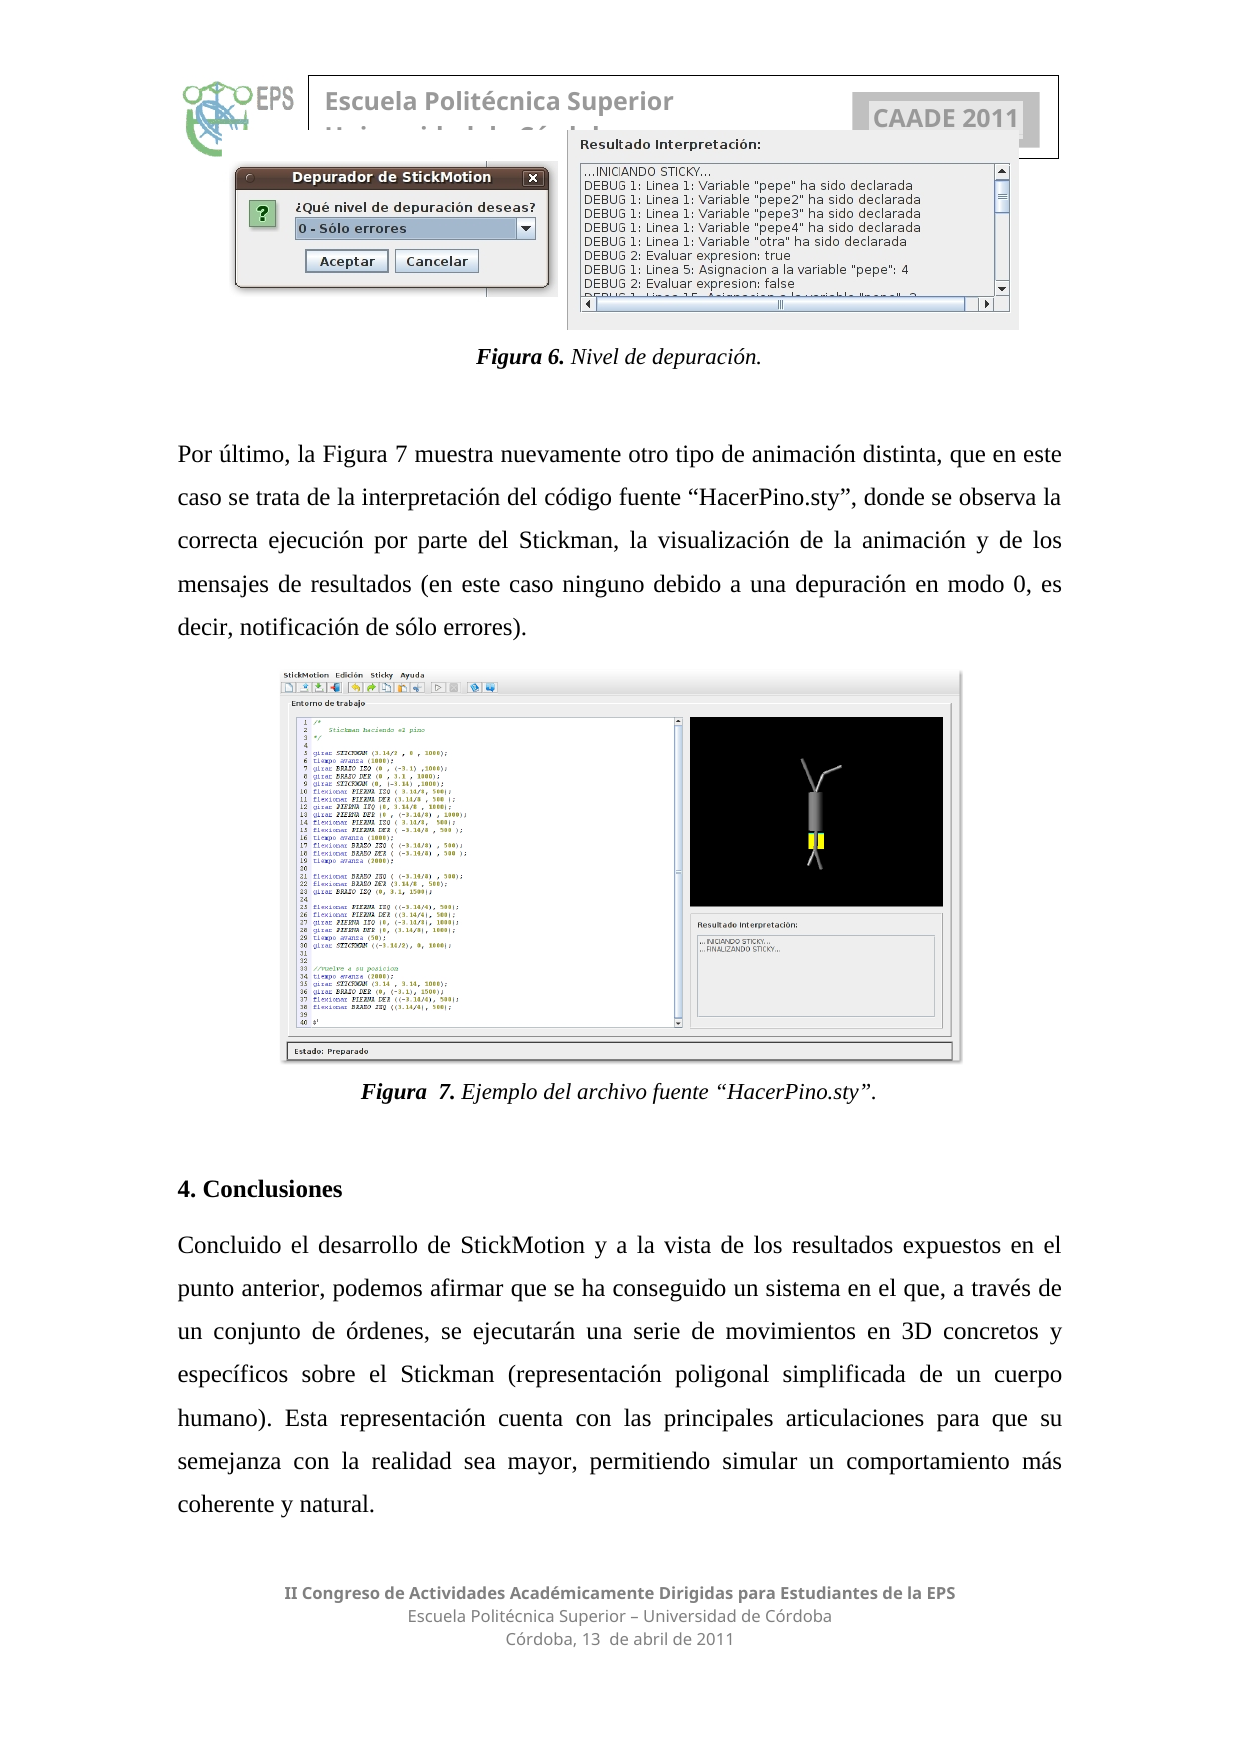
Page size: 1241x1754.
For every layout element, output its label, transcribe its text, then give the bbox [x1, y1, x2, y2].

text Figura 7. Ejemplo del archivo fuente “HacerPino.sty”. [277, 1065, 963, 1104]
text Por último, la Figura 7 muestra nuevamente otro tipo de animación distinta, que en este caso se trata de la interpretación del código fuente “HacerPino.sty”, donde se observa la correcta ejecución por parte del Stickman, la visualización de la animación y de los mensajes de resultados (en este caso ninguno debido a una depuración en modo 0, es decir, notificación de sólo errores). [177, 439, 1063, 641]
text Figura 6. Nivel de depuración. [222, 330, 1018, 369]
picture [277, 667, 964, 1065]
picture [221, 130, 1019, 330]
text Concluido el desarrollo de StickMotion y a la vista de los resultados expuestos en el punto anterior, podemos afirmar que se ha conseguido un sistema en el que, a través de un conjunto de órdenes, se ejecutarán una serie de movimientos en 3D concretos y específicos sobre el Stickman (representación poligonal simplificada de un cuerpo humano). Esta representación cuenta con las principales articulaciones para que su semejanza con la realidad sea mayor, permitiendo simular un comportamiento más coherente y natural. [177, 1230, 1063, 1518]
text 4. Conclusiones [177, 1174, 1063, 1203]
